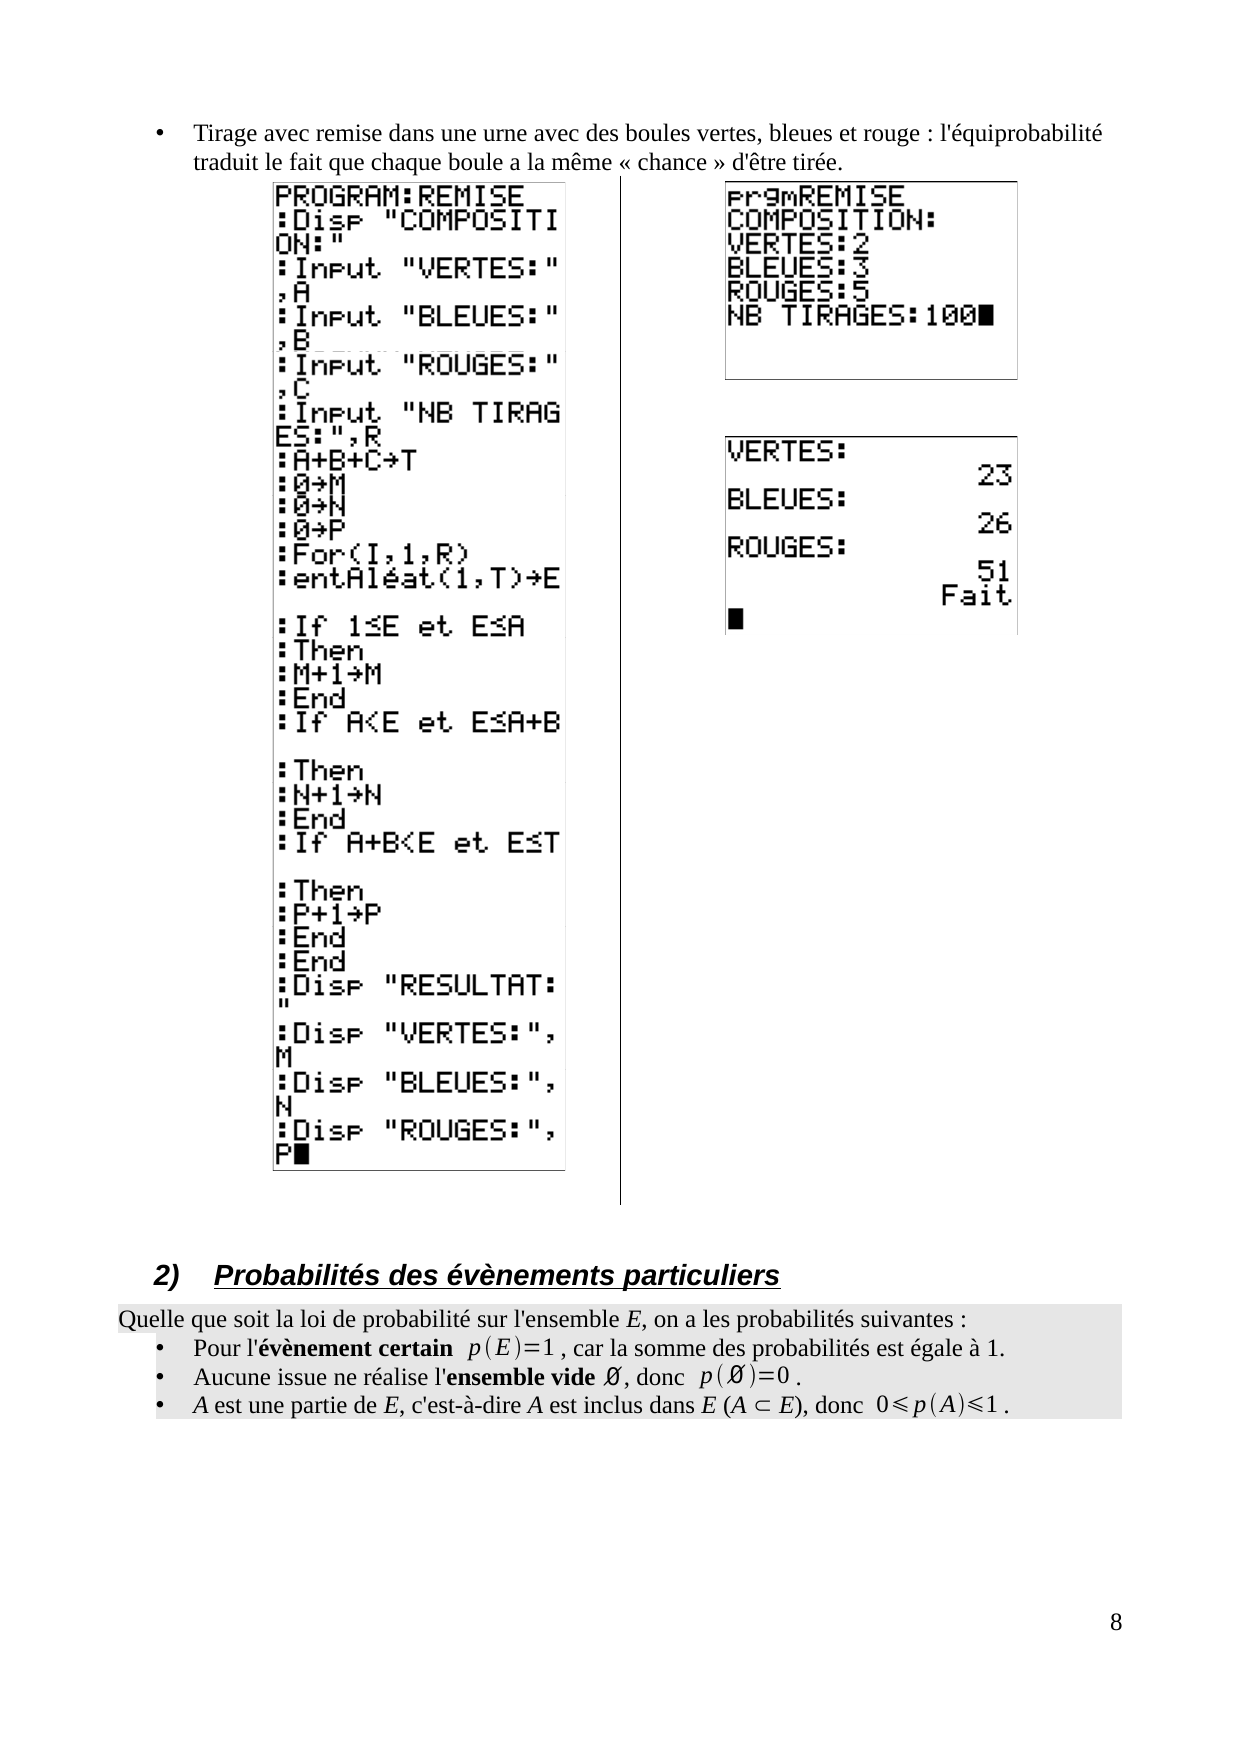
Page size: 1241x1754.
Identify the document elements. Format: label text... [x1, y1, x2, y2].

list Aucune issue ne réalise l'ensemble vide ∅, donc . [156, 1362, 1122, 1391]
subtitle Probabilités des évènements particuliers [153, 1258, 1122, 1292]
text Quelle que soit la loi de probabilité sur l'ensemble E, on a les probabilités suivantes : [118, 1304, 1122, 1333]
table_header [621, 176, 1122, 1204]
list Tirage avec remise dans une urne avec des boules vertes, bleues et rouge : l'équiprobabilité traduit le fait que chaque boule a la même « chance » d'être tirée. [156, 118, 1122, 176]
table_header [118, 176, 620, 1204]
list A est une partie de E, c'est-à-dire A est inclus dans E (A ⊂ E), donc . [156, 1391, 1122, 1419]
list Pour l'évènement certain , car la somme des probabilités est égale à 1. [156, 1333, 1122, 1362]
